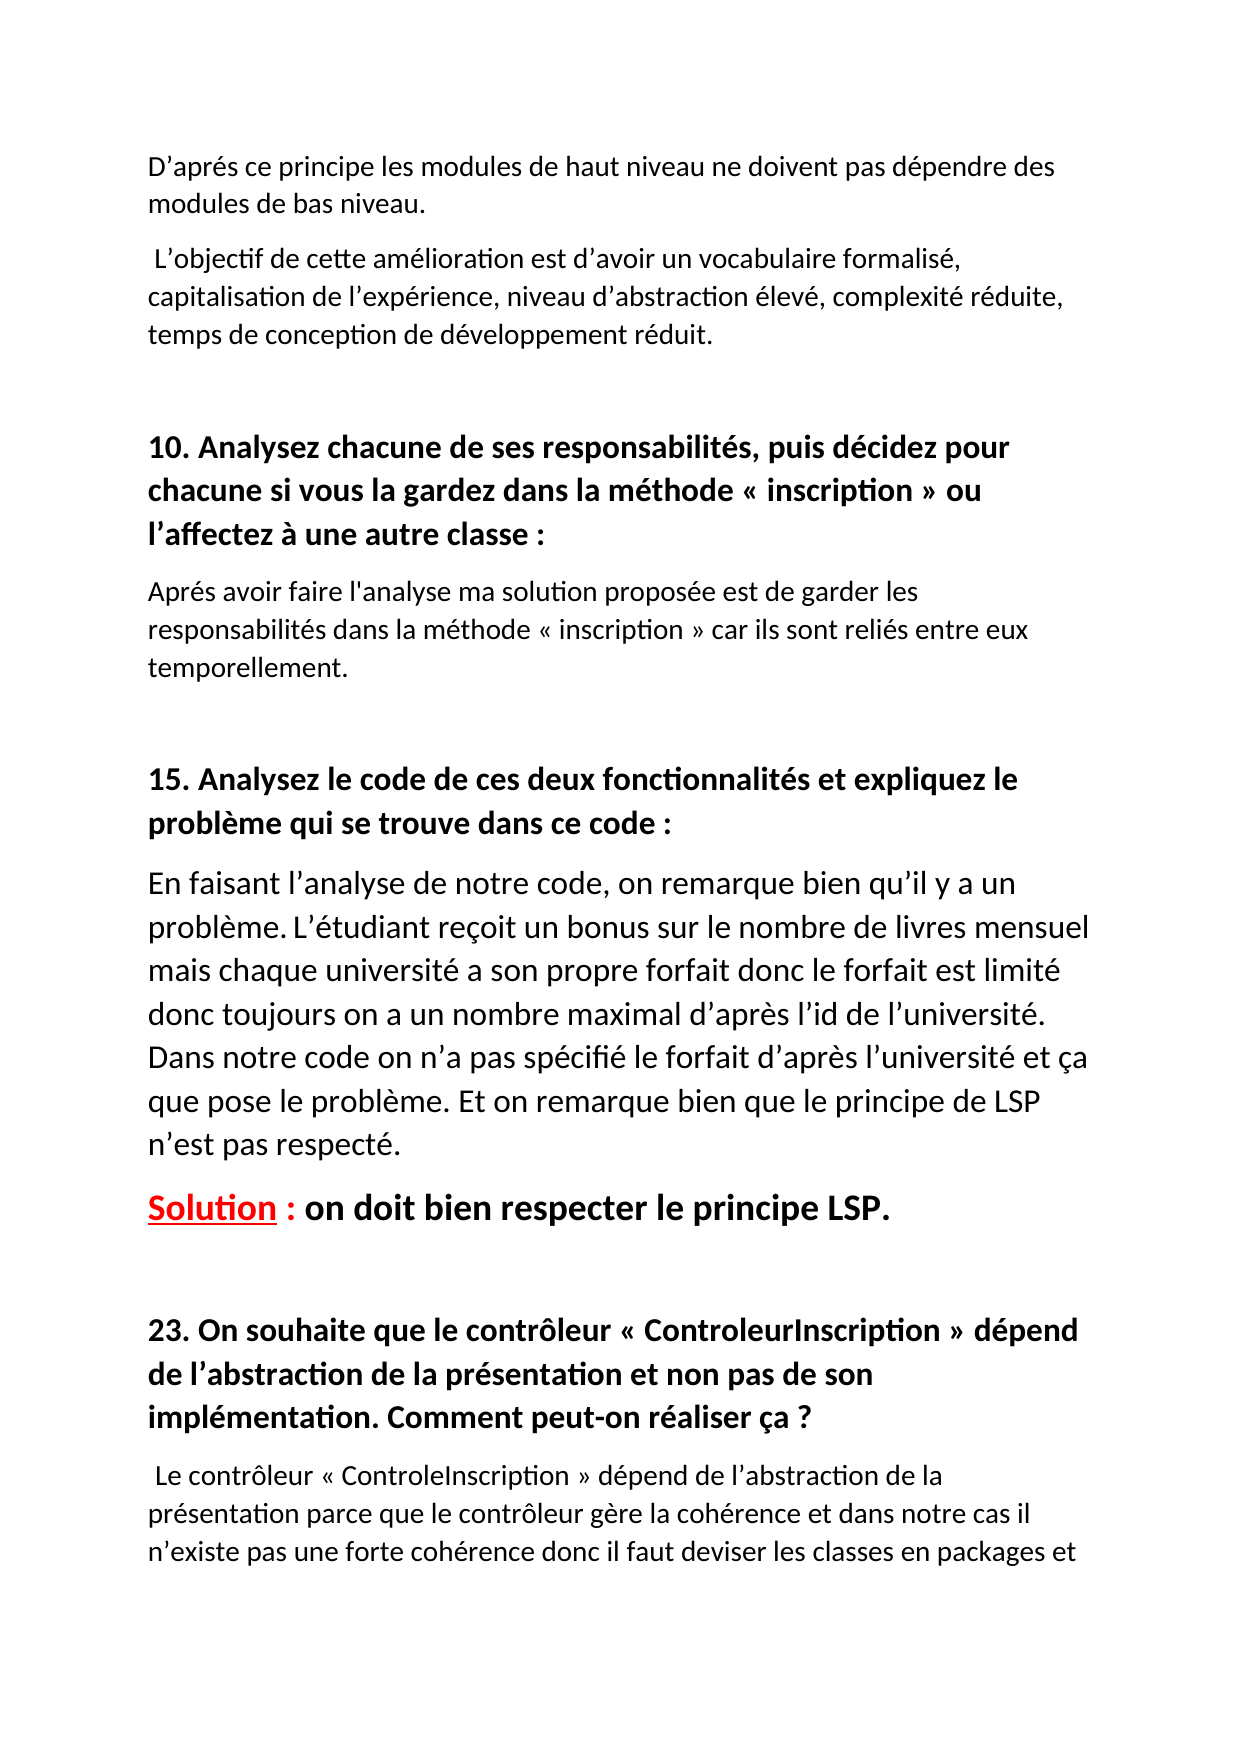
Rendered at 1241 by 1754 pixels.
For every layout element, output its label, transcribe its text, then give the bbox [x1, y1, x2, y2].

text Solution : on doit bien respecter le principe LSP. [148, 1184, 1093, 1229]
text L’objectif de cette amélioration est d’avoir un vocabulaire formalisé, capitalisation de l’expérience, niveau d’abstraction élevé, complexité réduite, temps de conception de développement réduit. [148, 240, 1093, 352]
text 15. Analysez le code de ces deux fonctionnalités et expliquez le problème qui se trouve dans ce code : [148, 758, 1093, 843]
text Aprés avoir faire l'analyse ma solution proposée est de garder les responsabilités dans la méthode « inscription » car ils sont reliés entre eux temporellement. [148, 573, 1093, 685]
text 23. On souhaite que le contrôleur « ControleurInscription » dépend de l’abstraction de la présentation et non pas de son implémentation. Comment peut-on réaliser ça ? [148, 1309, 1093, 1437]
text D’aprés ce principe les modules de haut niveau ne doivent pas dépendre des modules de bas niveau. [148, 148, 1093, 221]
text 10. Analysez chacune de ses responsabilités, puis décidez pour chacune si vous la gardez dans la méthode « inscription » ou l’affectez à une autre classe : [148, 426, 1093, 553]
text Le contrôleur « ControleInscription » dépend de l’abstraction de la présentation parce que le contrôleur gère la cohérence et dans notre cas il n’existe pas une forte cohérence donc il faut deviser les classes en packages et [148, 1457, 1093, 1568]
text En faisant l’analyse de notre code, on remarque bien qu’il y a un problème. L’étudiant reçoit un bonus sur le nombre de livres mensuel mais chaque université a son propre forfait donc le forfait est limité donc toujours on a un nombre maximal d’après l’id de l’université. Dans notre code on n’a pas spécifié le forfait d’après l’université et ça que pose le problème. Et on remarque bien que le principe de LSP n’est pas respecté. [148, 862, 1093, 1164]
